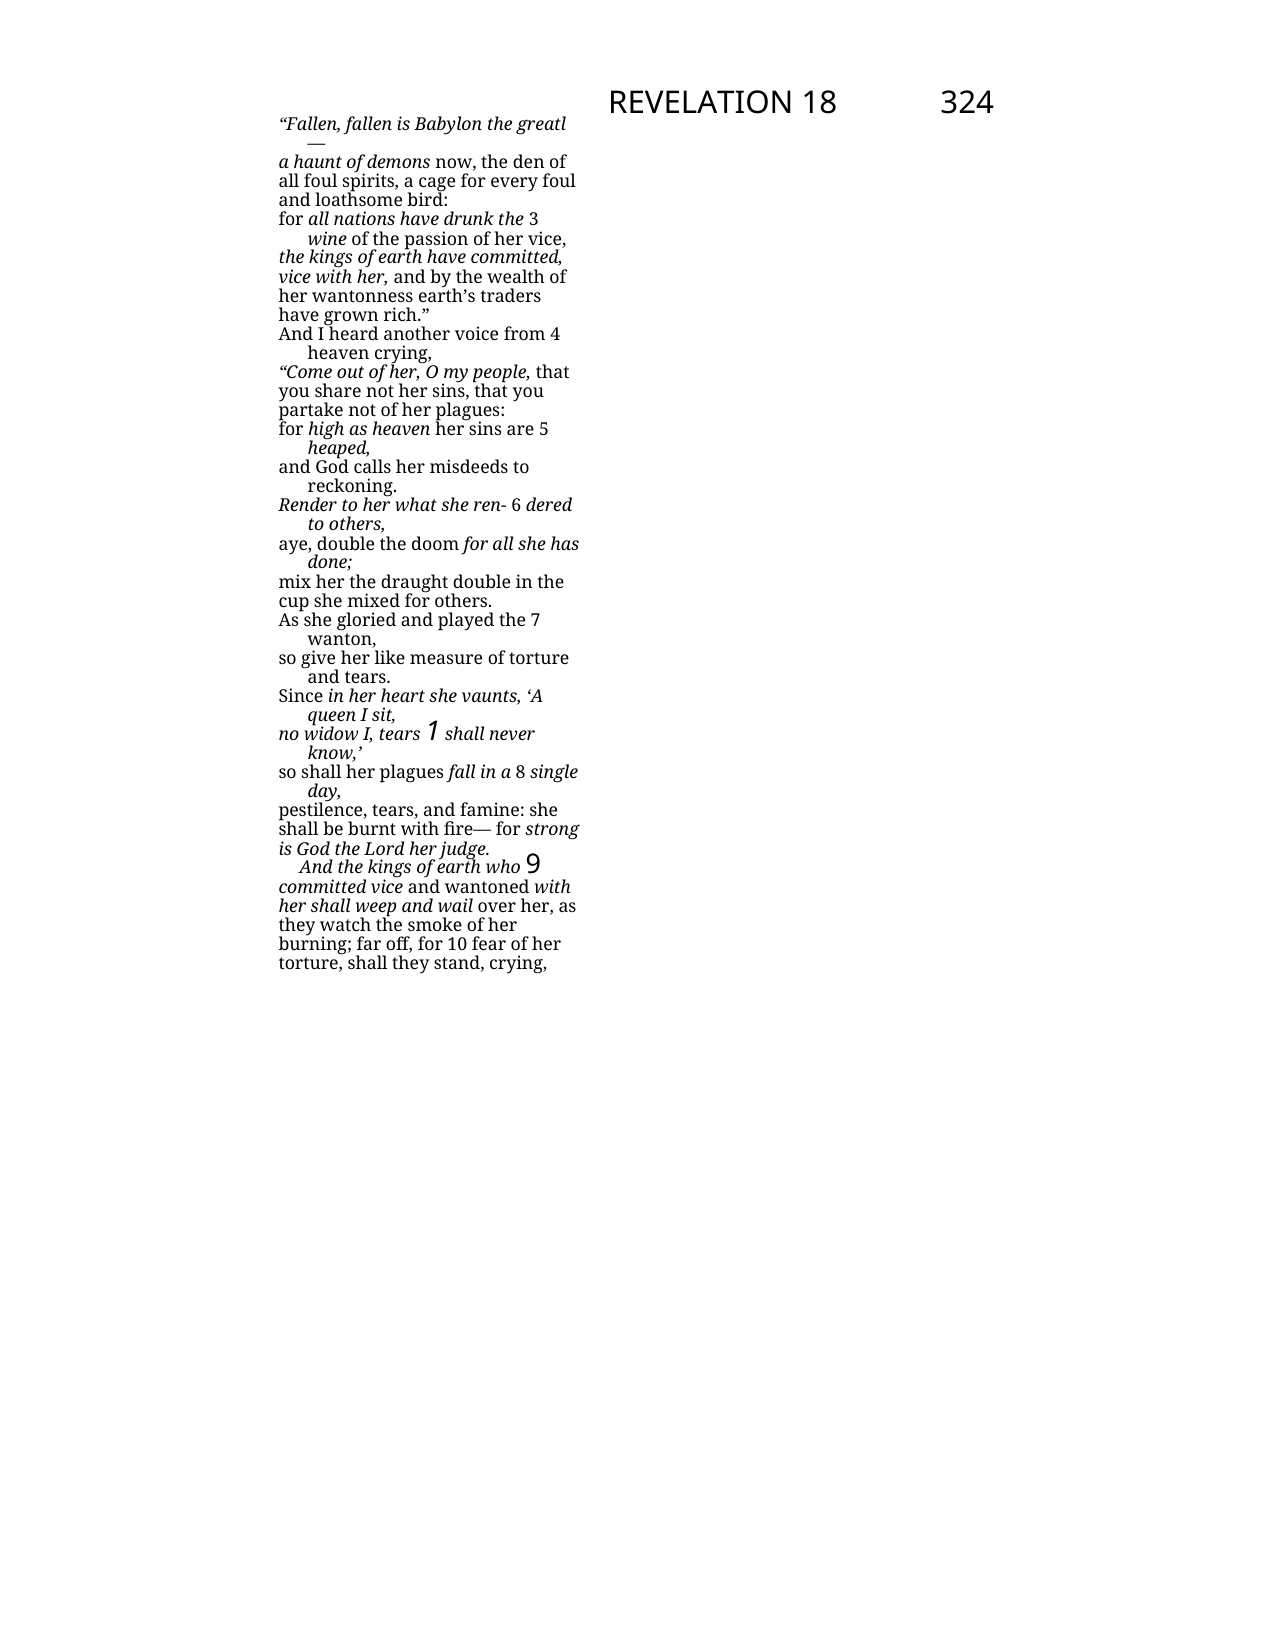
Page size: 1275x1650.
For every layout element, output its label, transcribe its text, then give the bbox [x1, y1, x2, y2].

text no widow I, tears 1 shall never know,’ [278, 725, 582, 763]
text and God calls her misdeeds to reckoning. [278, 458, 582, 497]
text pestilence, tears, and famine: she shall be burnt with fire— for strong is God the Lord her judge. [278, 802, 582, 859]
text And I heard another voice from 4 heaven crying, [278, 325, 582, 363]
text so give her like measure of tor­ture and tears. [278, 649, 582, 687]
text As she gloried and played the 7 wanton, [278, 611, 582, 649]
text so shall her plagues fall in a 8 single day, [278, 763, 582, 802]
text for high as heaven her sins are 5 heaped, [278, 420, 582, 458]
text the kings of earth have com­mitted, vice with her, and by the wealth of her wan­tonness earth’s traders have grown rich.” [278, 249, 582, 325]
text “Fallen, fallen is Babylon the greatl— [278, 115, 582, 153]
text Since in her heart she vaunts, ‘A queen I sit, [278, 687, 582, 725]
text Render to her what she ren- 6 dered to others, [278, 497, 582, 535]
text mix her the draught double in the cup she mixed for others. [278, 573, 582, 611]
text for all nations have drunk the 3 wine of the passion of her vice, [278, 211, 582, 249]
text a haunt of demons now, the den of all foul spirits, a cage for every foul and loath­some bird: [278, 153, 582, 211]
text “Come out of her, O my people, that you share not her sins, that you partake not of her plagues: [278, 363, 582, 420]
text aye, double the doom for all she has done; [278, 535, 582, 573]
text And the kings of earth who 9 committed vice and wantoned with her shall weep and wail over her, as they watch the smoke of her burning; far off, for 10 fear of her torture, shall they stand, crying, [278, 859, 582, 973]
